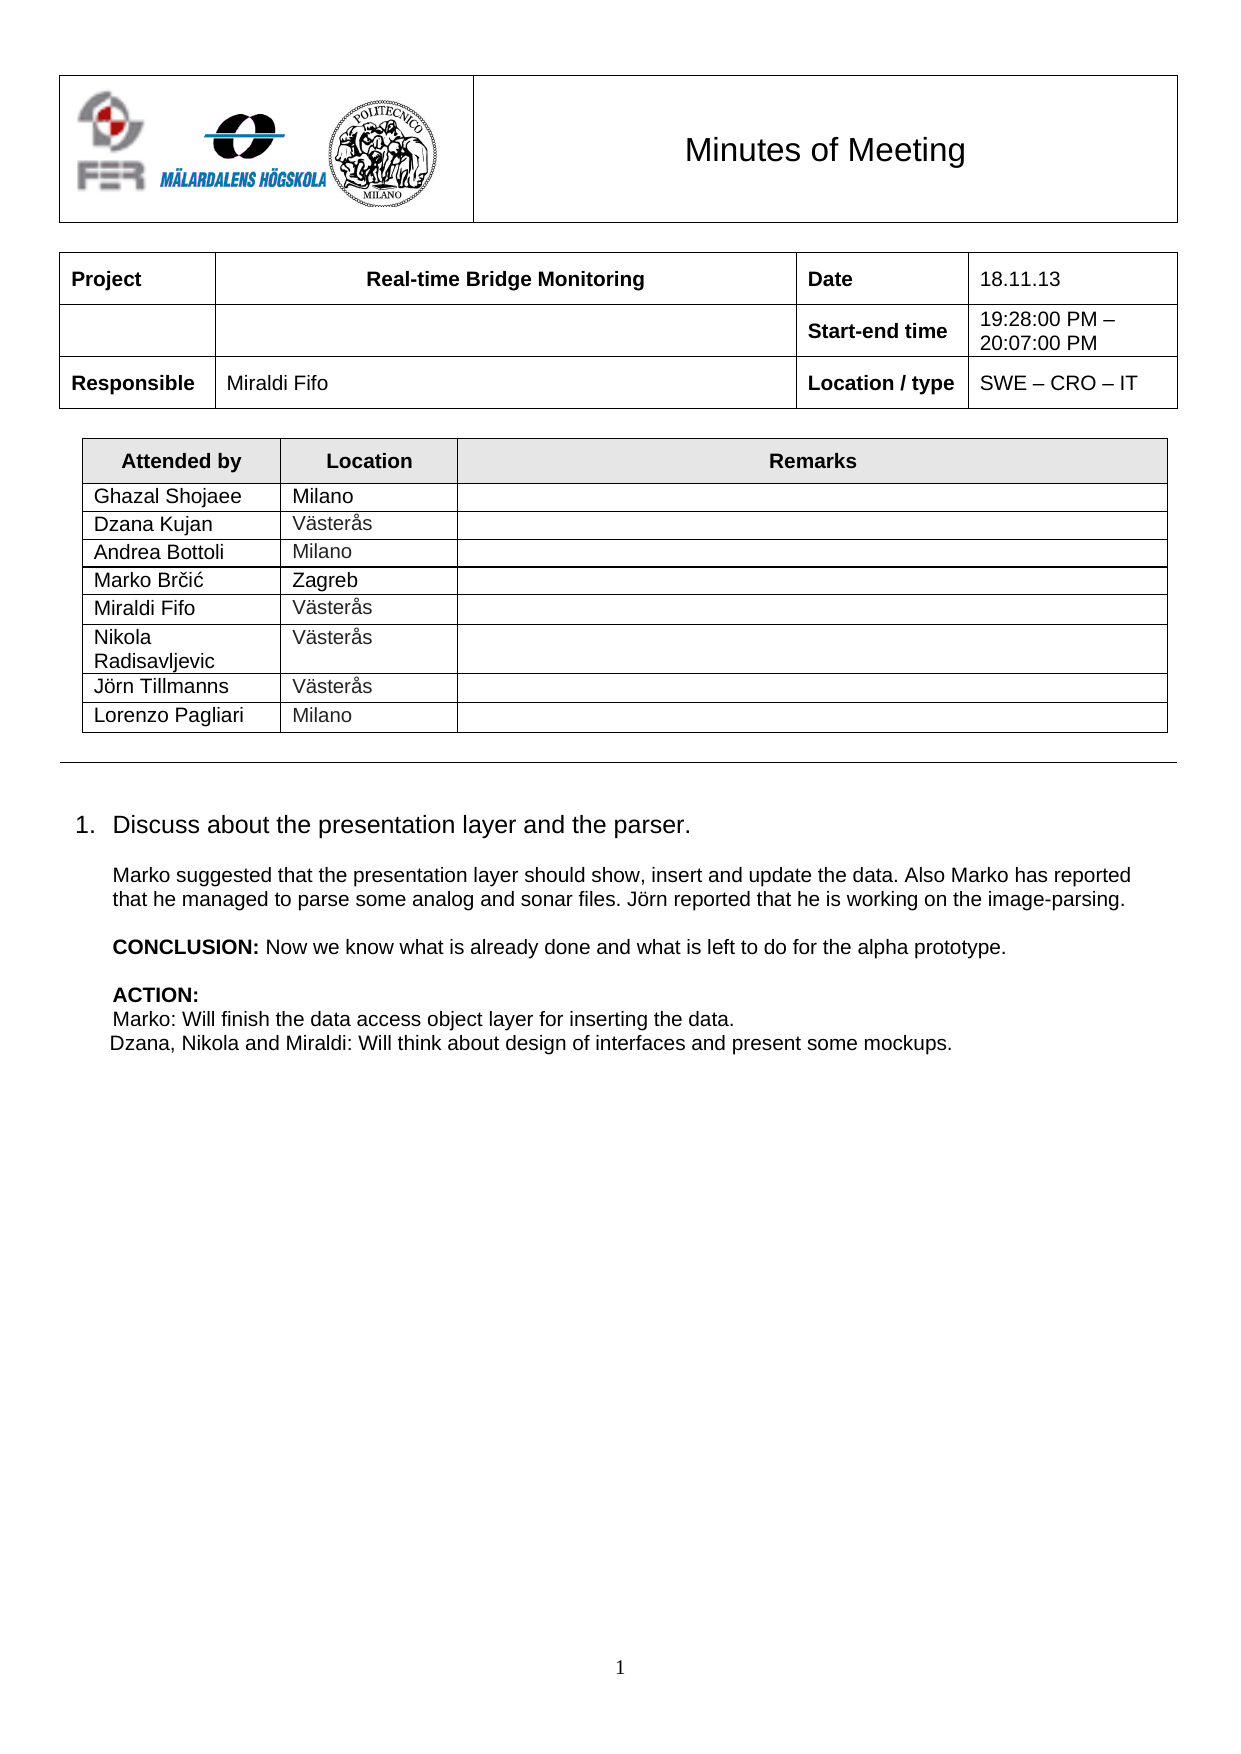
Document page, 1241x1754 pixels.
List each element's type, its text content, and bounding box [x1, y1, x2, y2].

list Discuss about the presentation layer and the parser. [75, 811, 1165, 839]
table_cell [458, 484, 1167, 511]
text ACTION: [112, 983, 1165, 1007]
table_cell Zagreb [281, 568, 457, 594]
table_cell SWE – CRO – IT [969, 357, 1177, 408]
table_cell [458, 595, 1167, 624]
table_header Remarks [458, 439, 1167, 483]
table_cell 19:28:00 PM – 20:07:00 PM [969, 305, 1177, 356]
text Marko suggested that the presentation layer should show, insert and update the data. Also Marko has reported that he managed to parse some analog and sonar files. Jörn reported that he is working on the image-parsing. [112, 863, 1165, 911]
table_cell [458, 540, 1167, 566]
picture [160, 114, 326, 187]
table_cell [216, 305, 796, 356]
table_cell Lorenzo Pagliari [83, 703, 280, 732]
table_cell [458, 512, 1167, 538]
table_cell [215, 223, 712, 252]
picture [76, 77, 147, 205]
table_header Minutes of Meeting [474, 76, 1177, 222]
table_cell Ghazal Shojaee [83, 484, 280, 511]
table_cell Västerås [281, 512, 457, 538]
table_cell Västerås [281, 674, 457, 702]
table_cell Västerås [281, 595, 457, 624]
table_cell [458, 703, 1167, 732]
table_cell Marko Brčić [83, 568, 280, 594]
table_cell Nikola Radisavljevic [83, 625, 280, 673]
table_cell Start-end time [797, 305, 968, 356]
table_cell Date [797, 253, 968, 304]
table_cell [458, 625, 1167, 673]
table_header [60, 76, 473, 222]
table_cell [60, 223, 215, 252]
table_cell [60, 409, 1177, 762]
table_cell Location / type [797, 357, 968, 408]
table_cell Responsible [60, 357, 215, 408]
table_cell Jörn Tillmanns [83, 674, 280, 702]
table_cell Dzana Kujan [83, 512, 280, 538]
table_header Location [281, 439, 457, 483]
table_cell Andrea Bottoli [83, 540, 280, 566]
table_cell Miraldi Fifo [216, 357, 796, 408]
text Marko: Will finish the data access object layer for inserting the data. [112, 1007, 1165, 1031]
table_cell Project [60, 253, 215, 304]
text CONCLUSION: Now we know what is already done and what is left to do for the alpha prototype. [112, 935, 1165, 959]
table_cell [968, 223, 1177, 252]
table_cell [712, 223, 968, 252]
table_cell Milano [281, 703, 457, 732]
table_cell Miraldi Fifo [83, 595, 280, 624]
table_header Attended by [83, 439, 280, 483]
picture [328, 100, 438, 207]
table_cell 18.11.13 [969, 253, 1177, 304]
table_cell [458, 568, 1167, 594]
table_cell Real-time Bridge Monitoring [216, 253, 796, 304]
text Dzana, Nikola and Miraldi: Will think about design of interfaces and present some mockups. [75, 1031, 1165, 1055]
table_cell [60, 305, 215, 356]
table_cell [458, 674, 1167, 702]
table_cell Milano [281, 540, 457, 566]
table_cell Milano [281, 484, 457, 511]
table_cell Västerås [281, 625, 457, 673]
